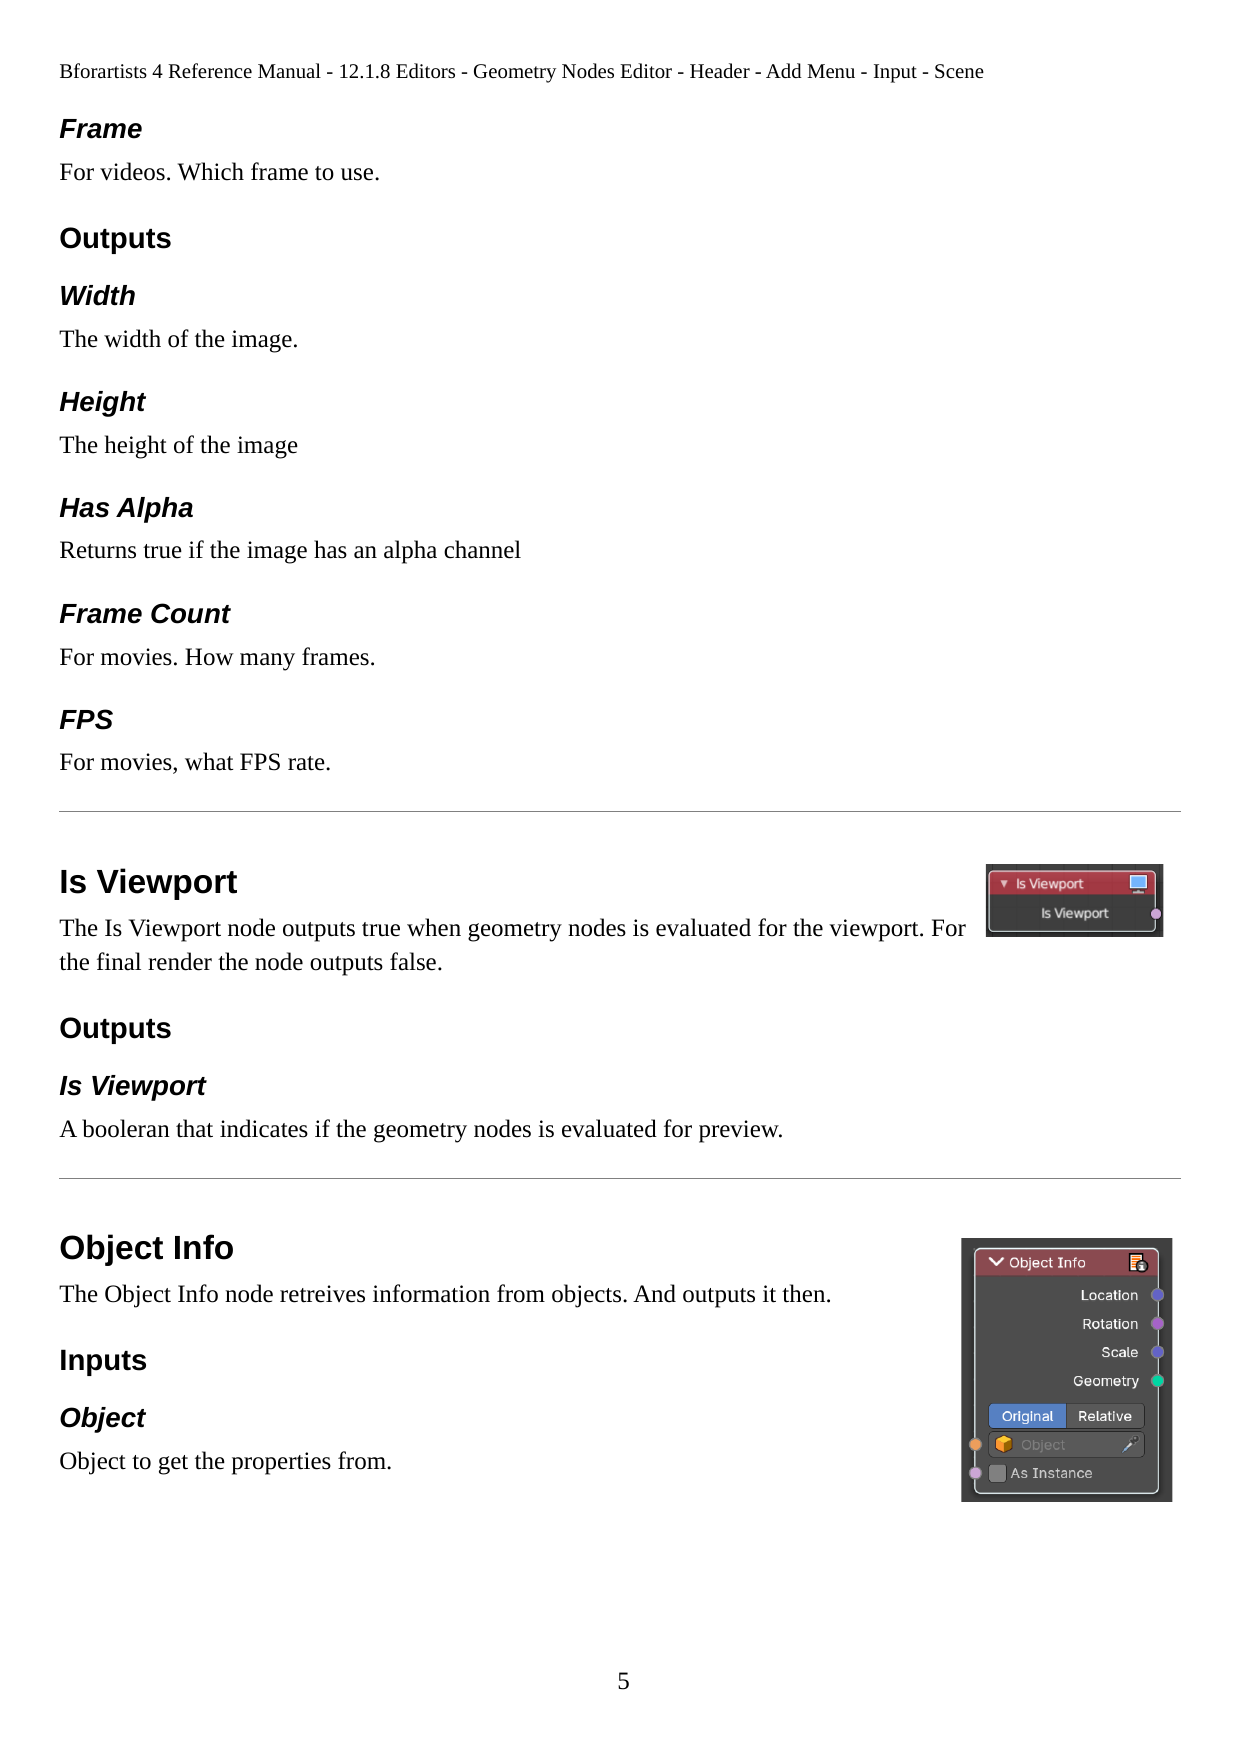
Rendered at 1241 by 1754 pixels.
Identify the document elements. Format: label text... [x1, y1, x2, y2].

text A booleran that indicates if the geometry nodes is evaluated for preview. [59, 1114, 1181, 1143]
text The height of the image [59, 430, 1181, 458]
subtitle Object Info [59, 1228, 1181, 1267]
picture [985, 864, 1164, 937]
subtitle Width [59, 279, 1181, 311]
subtitle Object [59, 1402, 961, 1433]
subtitle Outputs [59, 1011, 1181, 1044]
picture [961, 1238, 1173, 1502]
text For movies. How many frames. [59, 642, 1181, 670]
text For videos. Which frame to use. [59, 157, 1181, 186]
text The width of the image. [59, 324, 1181, 352]
subtitle FPS [59, 703, 1181, 735]
subtitle Height [59, 385, 1181, 417]
text The Is Viewport node outputs true when geometry nodes is evaluated for the viewport. For the final render the node outputs false. [59, 913, 1181, 976]
subtitle Inputs [59, 1343, 961, 1377]
text The Object Info node retreives information from objects. And outputs it then. [59, 1279, 961, 1308]
subtitle Frame Count [59, 597, 1181, 629]
text Object to get the properties from. [59, 1446, 961, 1475]
subtitle [1173, 1402, 1181, 1433]
subtitle [1173, 1343, 1181, 1377]
subtitle Outputs [59, 221, 1181, 254]
text Returns true if the image has an alpha channel [59, 536, 1181, 564]
subtitle Is Viewport [59, 1069, 1181, 1101]
subtitle Is Viewport [59, 862, 1181, 900]
subtitle Has Alpha [59, 491, 1181, 523]
text For movies, what FPS rate. [59, 747, 1181, 776]
subtitle Frame [59, 113, 1181, 144]
